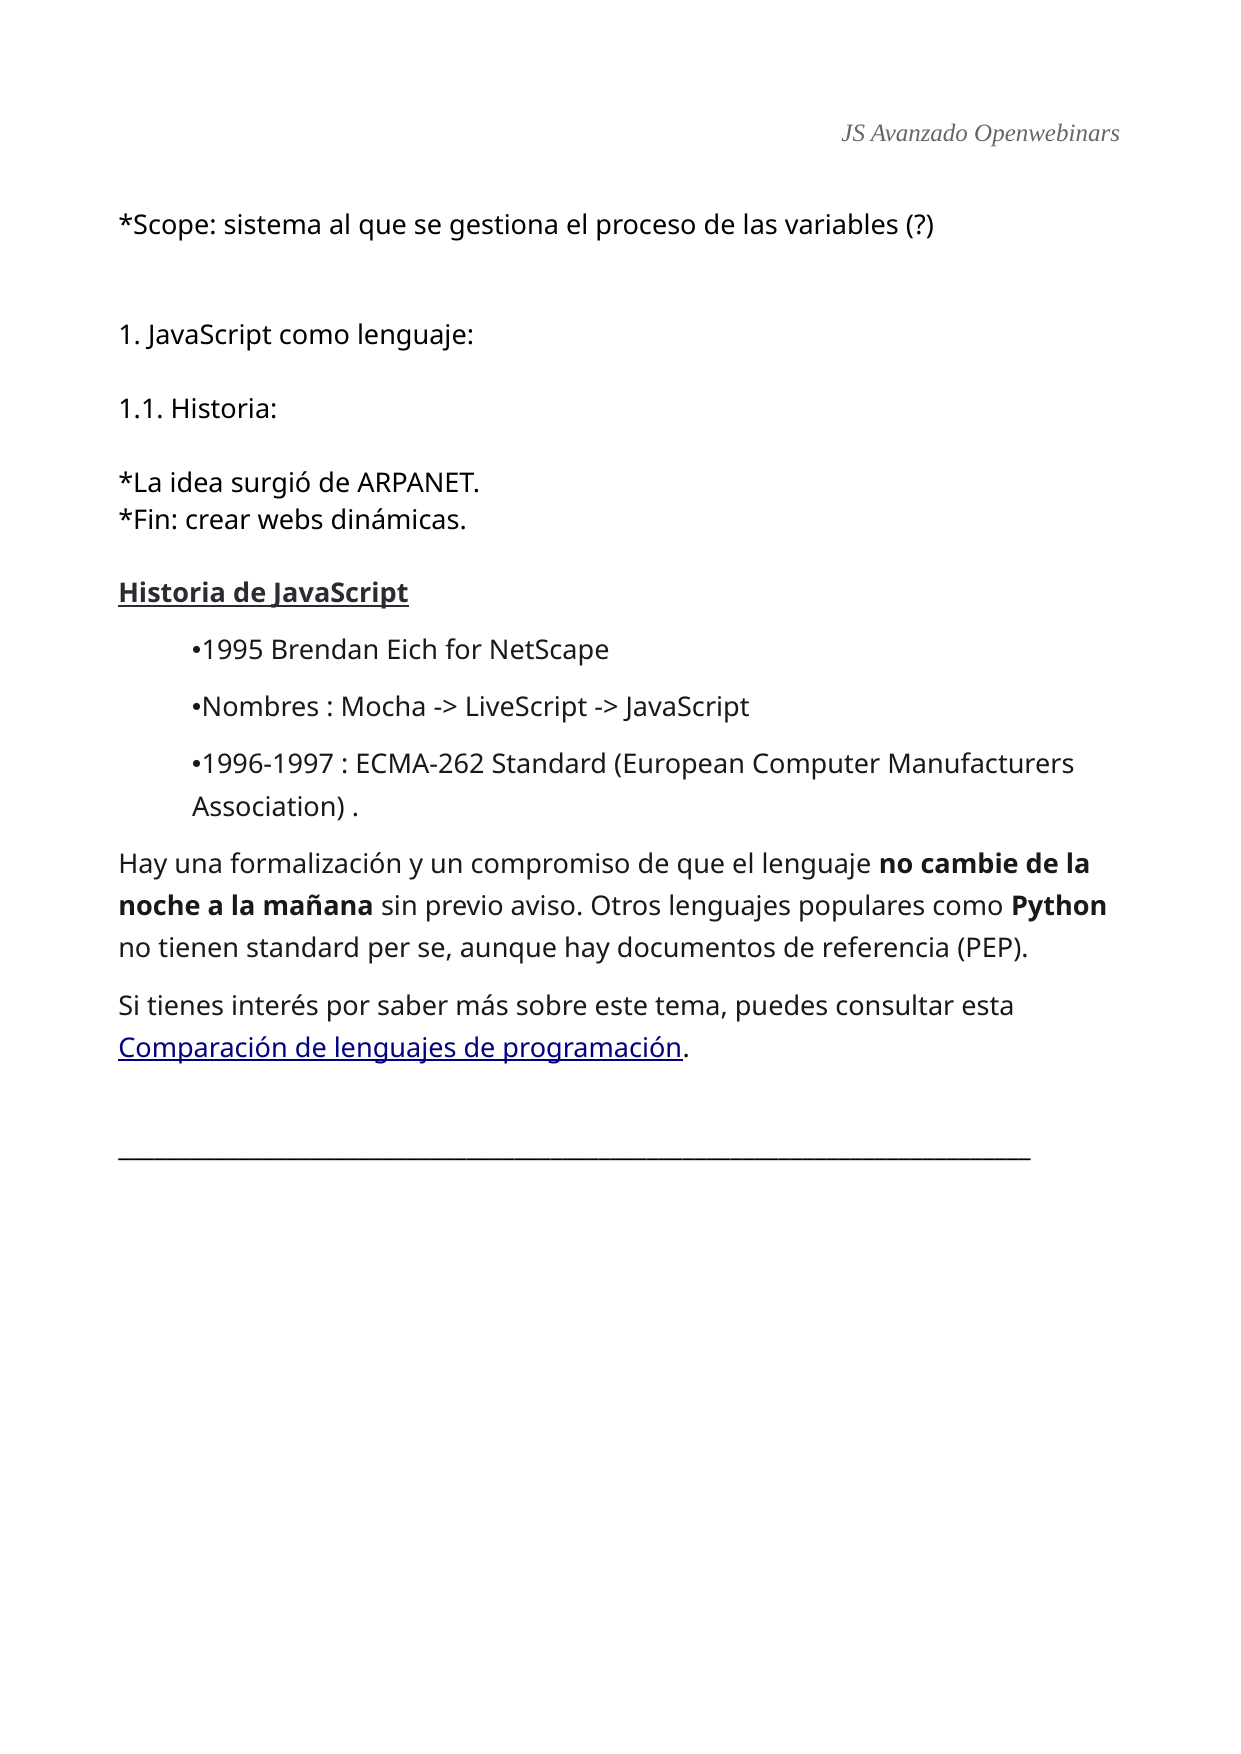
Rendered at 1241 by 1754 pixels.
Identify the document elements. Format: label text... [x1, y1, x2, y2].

list 1995 Brendan Eich for NetScape [118, 631, 1122, 668]
list 1996-1997 : ECMA-262 Standard (European Computer Manufacturers Association) . [118, 745, 1122, 824]
text Hay una formalización y un compromiso de que el lenguaje no cambie de la noche a la mañana sin previo aviso. Otros lenguajes populares como Python no tienen standard per se, aunque hay documentos de referencia (PEP). [118, 844, 1122, 966]
text *Fin: crear webs dinámicas. [118, 500, 1122, 537]
text *La idea surgió de ARPANET. [118, 463, 1122, 500]
text Si tienes interés por saber más sobre este tema, puedes consultar esta Comparación de lenguajes de programación. [118, 986, 1122, 1065]
text Historia de JavaScript [118, 574, 1122, 611]
text *Scope: sistema al que se gestiona el proceso de las variables (?) [118, 205, 1122, 242]
list Nombres : Mocha -> LiveScript -> JavaScript [118, 688, 1122, 725]
text 1.1. Historia: [118, 389, 1122, 426]
text ____________________________________________________________________________ [118, 1085, 1122, 1164]
text 1. JavaScript como lenguaje: [118, 316, 1122, 353]
